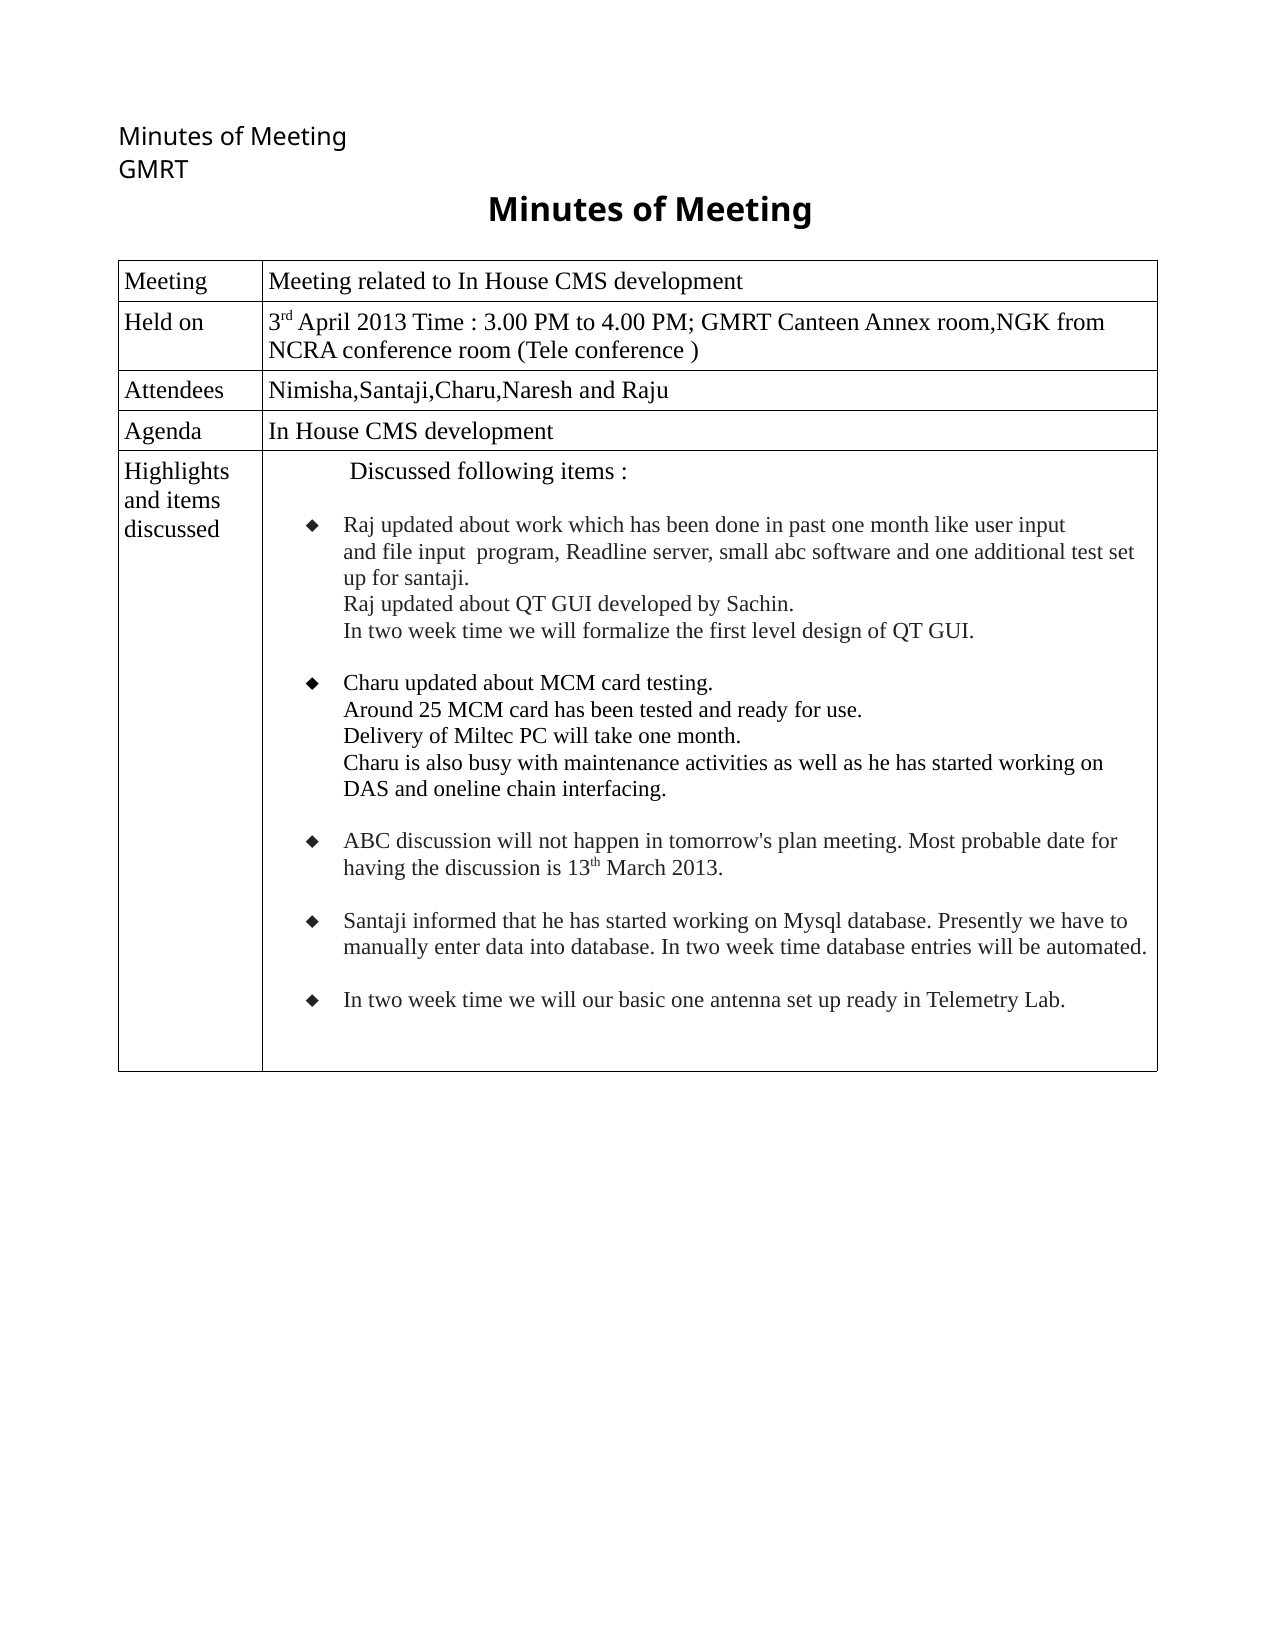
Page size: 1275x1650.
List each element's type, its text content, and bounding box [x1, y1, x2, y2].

table_header Meeting related to In House CMS development [263, 261, 1157, 301]
table_cell Highlights and items discussed [119, 451, 262, 1071]
table_cell 3rd April 2013 Time : 3.00 PM to 4.00 PM; GMRT Canteen Annex room,NGK from NCRA conference room (Tele conference ) [263, 302, 1157, 370]
table_cell In House CMS development [263, 411, 1157, 450]
table_cell Held on [119, 302, 262, 370]
table_header Meeting [119, 261, 262, 301]
text Minutes of Meeting [118, 118, 1157, 152]
text Minutes of Meeting [118, 186, 1157, 232]
table_cell Discussed following items : Raj updated about work which has been done in past one month like user input and file input program, Readline server, small abc software and one additional test set up for santaji. Raj updated about QT GUI developed by Sachin. In two week time we will formalize the first level design of QT GUI. Charu updated about MCM card testing. Around 25 MCM card has been tested and ready for use. Delivery of Miltec PC will take one month. Charu is also busy with maintenance activities as well as he has started working on DAS and oneline chain interfacing. ABC discussion will not happen in tomorrow's plan meeting. Most probable date for having the discussion is 13th March 2013. Santaji informed that he has started working on Mysql database. Presently we have to manually enter data into database. In two week time database entries will be automated. In two week time we will our basic one antenna set up ready in Telemetry Lab. [263, 451, 1157, 1071]
table_cell Agenda [119, 411, 262, 450]
table_cell Attendees [119, 371, 262, 410]
table_cell Nimisha,Santaji,Charu,Naresh and Raju [263, 371, 1157, 410]
text GMRT [118, 152, 1157, 186]
